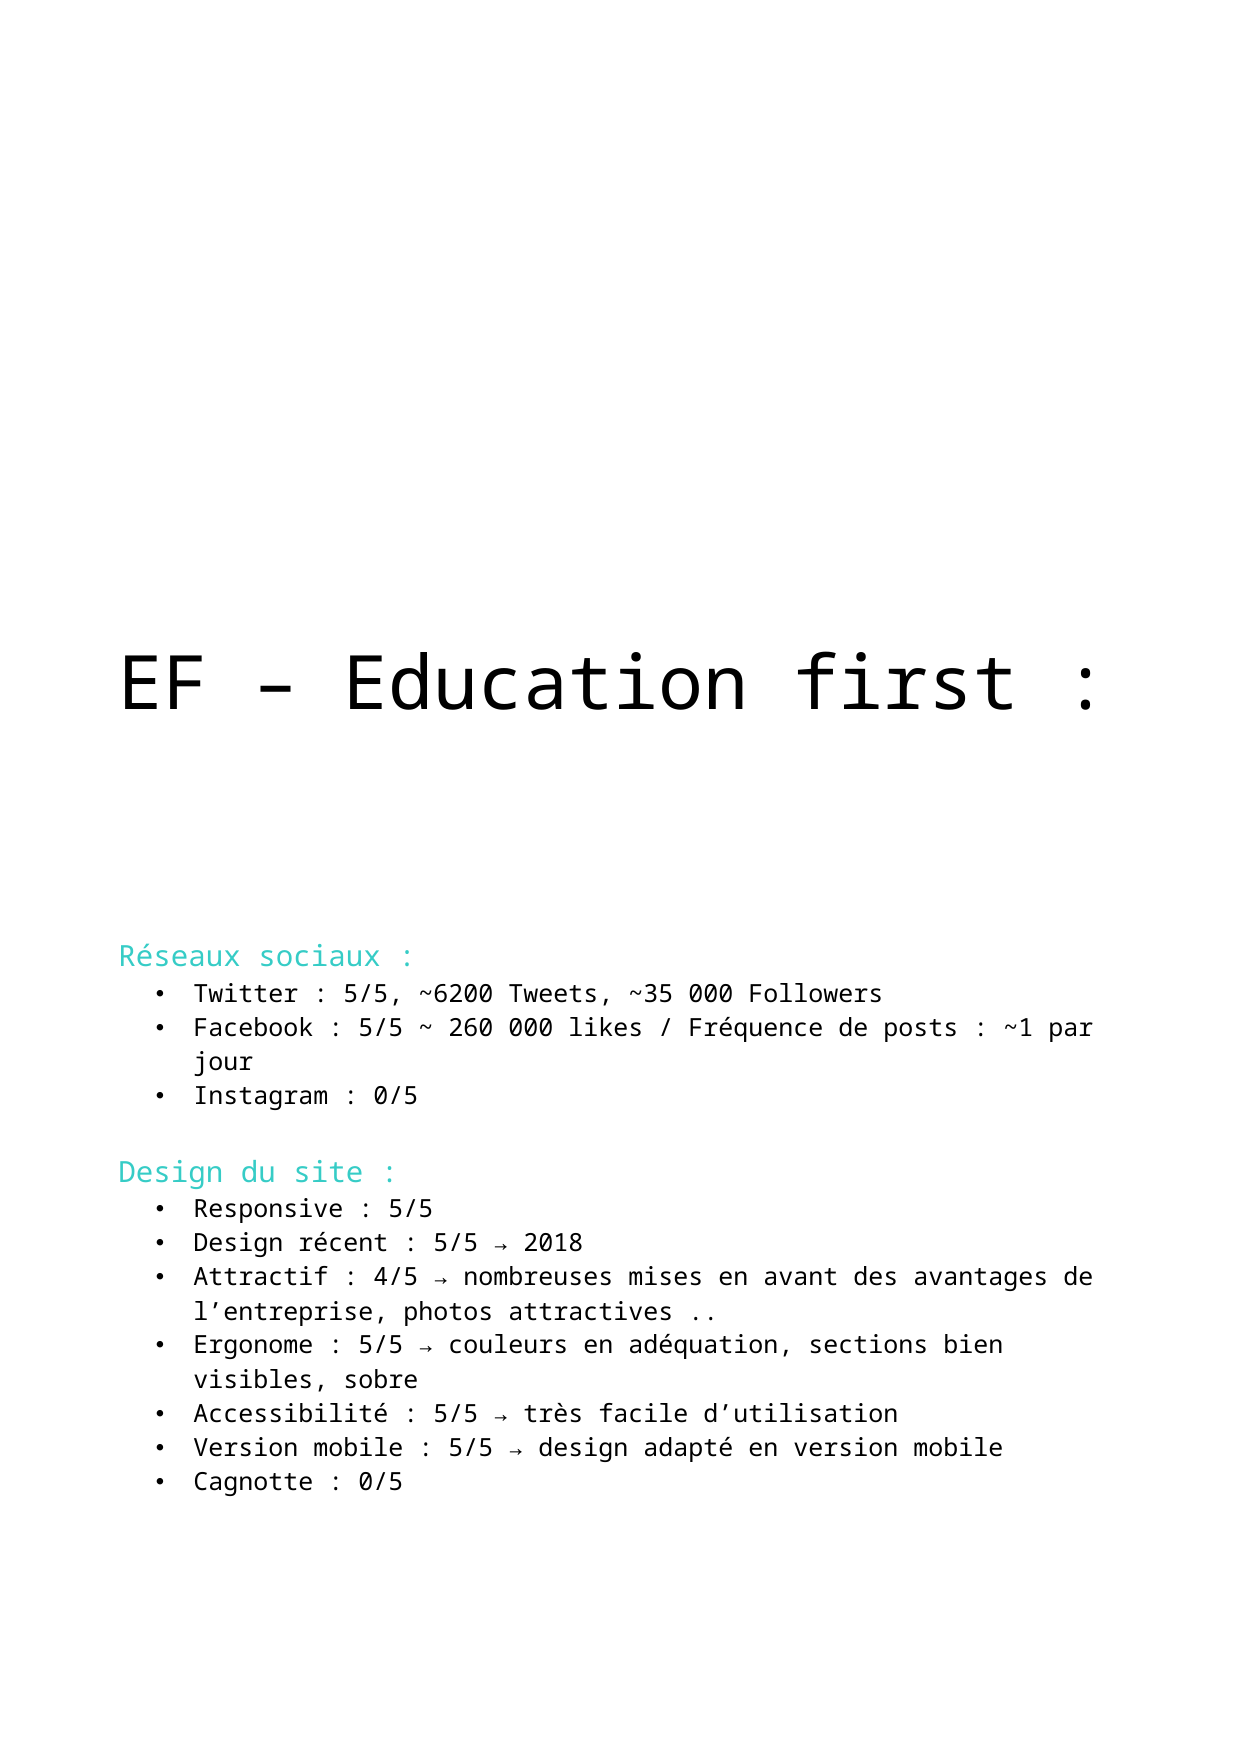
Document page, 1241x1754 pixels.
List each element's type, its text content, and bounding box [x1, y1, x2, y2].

list Ergonome : 5/5 → couleurs en adéquation, sections bien visibles, sobre [156, 1327, 1122, 1395]
list Instagram : 0/5 [156, 1077, 1122, 1112]
list Attractif : 4/5 → nombreuses mises en avant des avantages de l’entreprise, photos attractives .. [156, 1259, 1122, 1327]
text EF – Education first : [118, 629, 1122, 731]
text Réseaux sociaux : [118, 936, 1122, 975]
list Accessibilité : 5/5 → très facile d’utilisation [156, 1395, 1122, 1429]
list Twitter : 5/5, ~6200 Tweets, ~35 000 Followers [156, 975, 1122, 1009]
list Cagnotte : 0/5 [156, 1463, 1122, 1497]
list Responsive : 5/5 [156, 1191, 1122, 1225]
list Design récent : 5/5 → 2018 [156, 1225, 1122, 1259]
list Version mobile : 5/5 → design adapté en version mobile [156, 1429, 1122, 1463]
text Design du site : [118, 1151, 1122, 1191]
list Facebook : 5/5 ~ 260 000 likes / Fréquence de posts : ~1 par jour [156, 1009, 1122, 1077]
